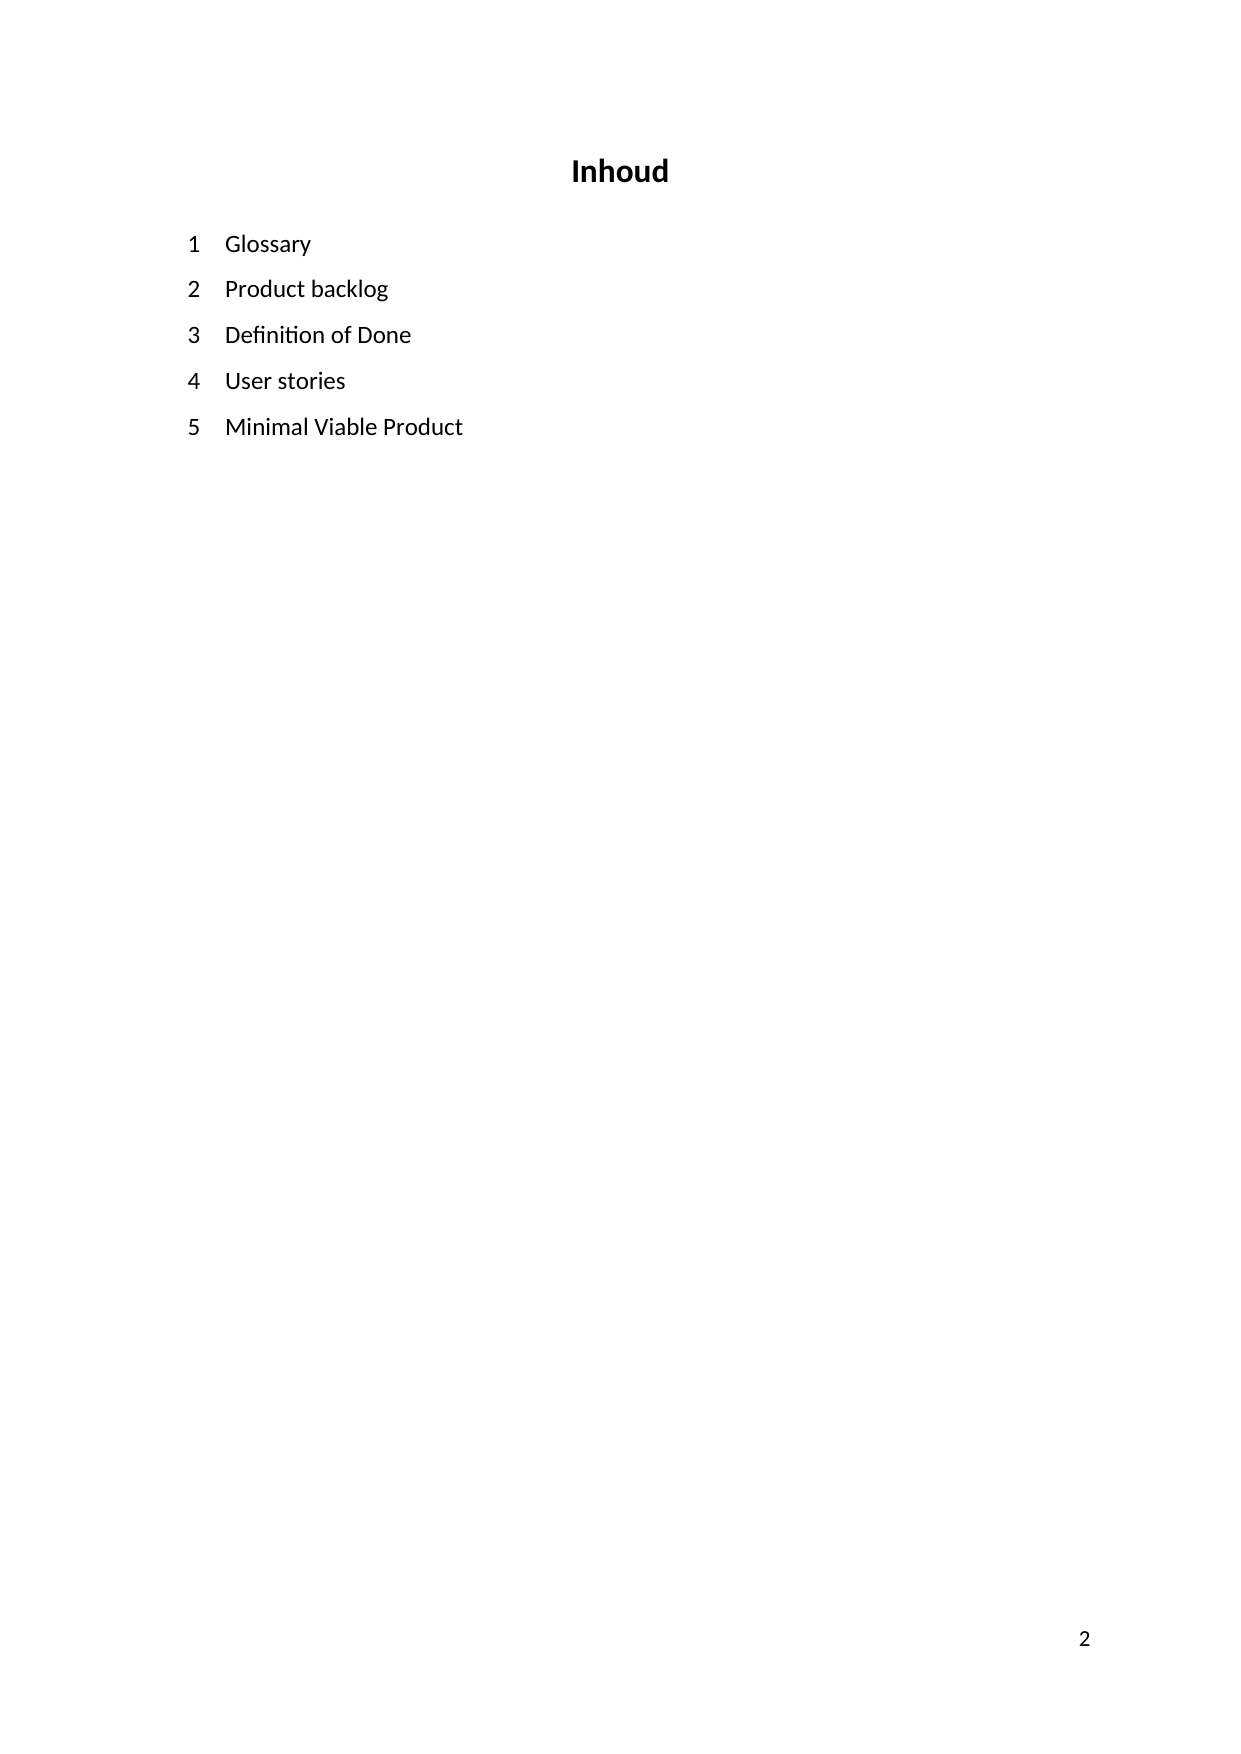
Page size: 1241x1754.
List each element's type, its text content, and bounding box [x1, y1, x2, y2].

list User stories [187, 365, 1090, 395]
text Inhoud [150, 150, 1090, 191]
list Minimal Viable Product [187, 411, 1090, 441]
list Glossary [187, 228, 1090, 258]
list Product backlog [187, 273, 1090, 304]
list Definition of Done [187, 319, 1090, 350]
